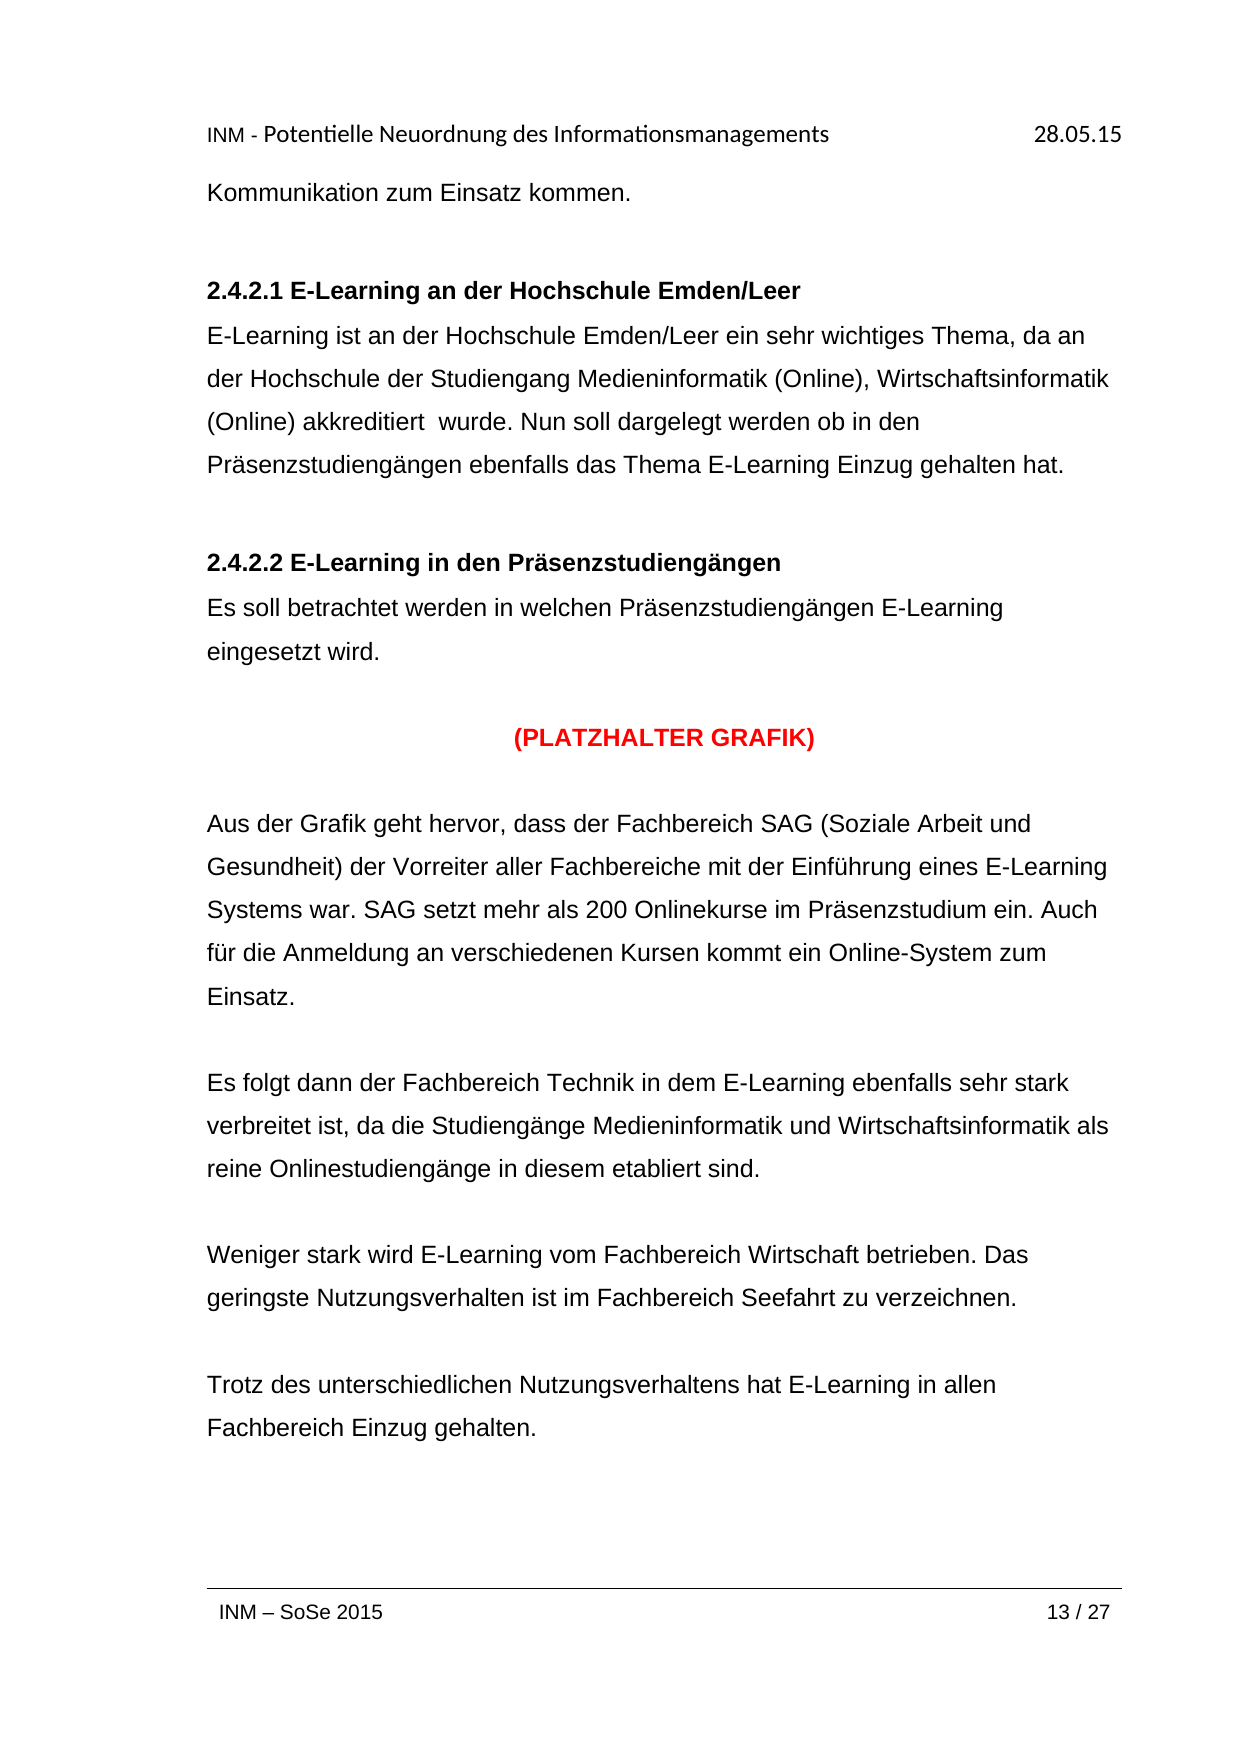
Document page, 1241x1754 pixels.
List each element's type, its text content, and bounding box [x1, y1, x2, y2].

text Es soll betrachtet werden in welchen Präsenzstudiengängen E-Learning eingesetzt wird. [207, 593, 1122, 665]
subtitle 2.4.2.1 E-Learning an der Hochschule Emden/Leer [207, 276, 1122, 304]
text Trotz des unterschiedlichen Nutzungsverhaltens hat E-Learning in allen Fachbereich Einzug gehalten. [207, 1369, 1122, 1441]
text (PLATZHALTER GRAFIK) [207, 723, 1122, 751]
text E-Learning ist an der Hochschule Emden/Leer ein sehr wichtiges Thema, da an der Hochschule der Studiengang Medieninformatik (Online), Wirtschaftsinformatik (Online) akkreditiert wurde. Nun soll dargelegt werden ob in den Präsenzstudiengängen ebenfalls das Thema E-Learning Einzug gehalten hat. [207, 321, 1122, 479]
text Kommunikation zum Einsatz kommen. [207, 178, 1122, 207]
text Weniger stark wird E-Learning vom Fachbereich Wirtschaft betrieben. Das geringste Nutzungsverhalten ist im Fachbereich Seefahrt zu verzeichnen. [207, 1240, 1122, 1312]
text Aus der Grafik geht hervor, dass der Fachbereich SAG (Soziale Arbeit und Gesundheit) der Vorreiter aller Fachbereiche mit der Einführung eines E-Learning Systems war. SAG setzt mehr als 200 Onlinekurse im Präsenzstudium ein. Auch für die Anmeldung an verschiedenen Kursen kommt ein Online-System zum Einsatz. [207, 809, 1122, 1010]
text Es folgt dann der Fachbereich Technik in dem E-Learning ebenfalls sehr stark verbreitet ist, da die Studiengänge Medieninformatik und Wirtschaftsinformatik als reine Onlinestudiengänge in diesem etabliert sind. [207, 1068, 1122, 1183]
subtitle 2.4.2.2 E-Learning in den Präsenzstudiengängen [207, 548, 1122, 577]
